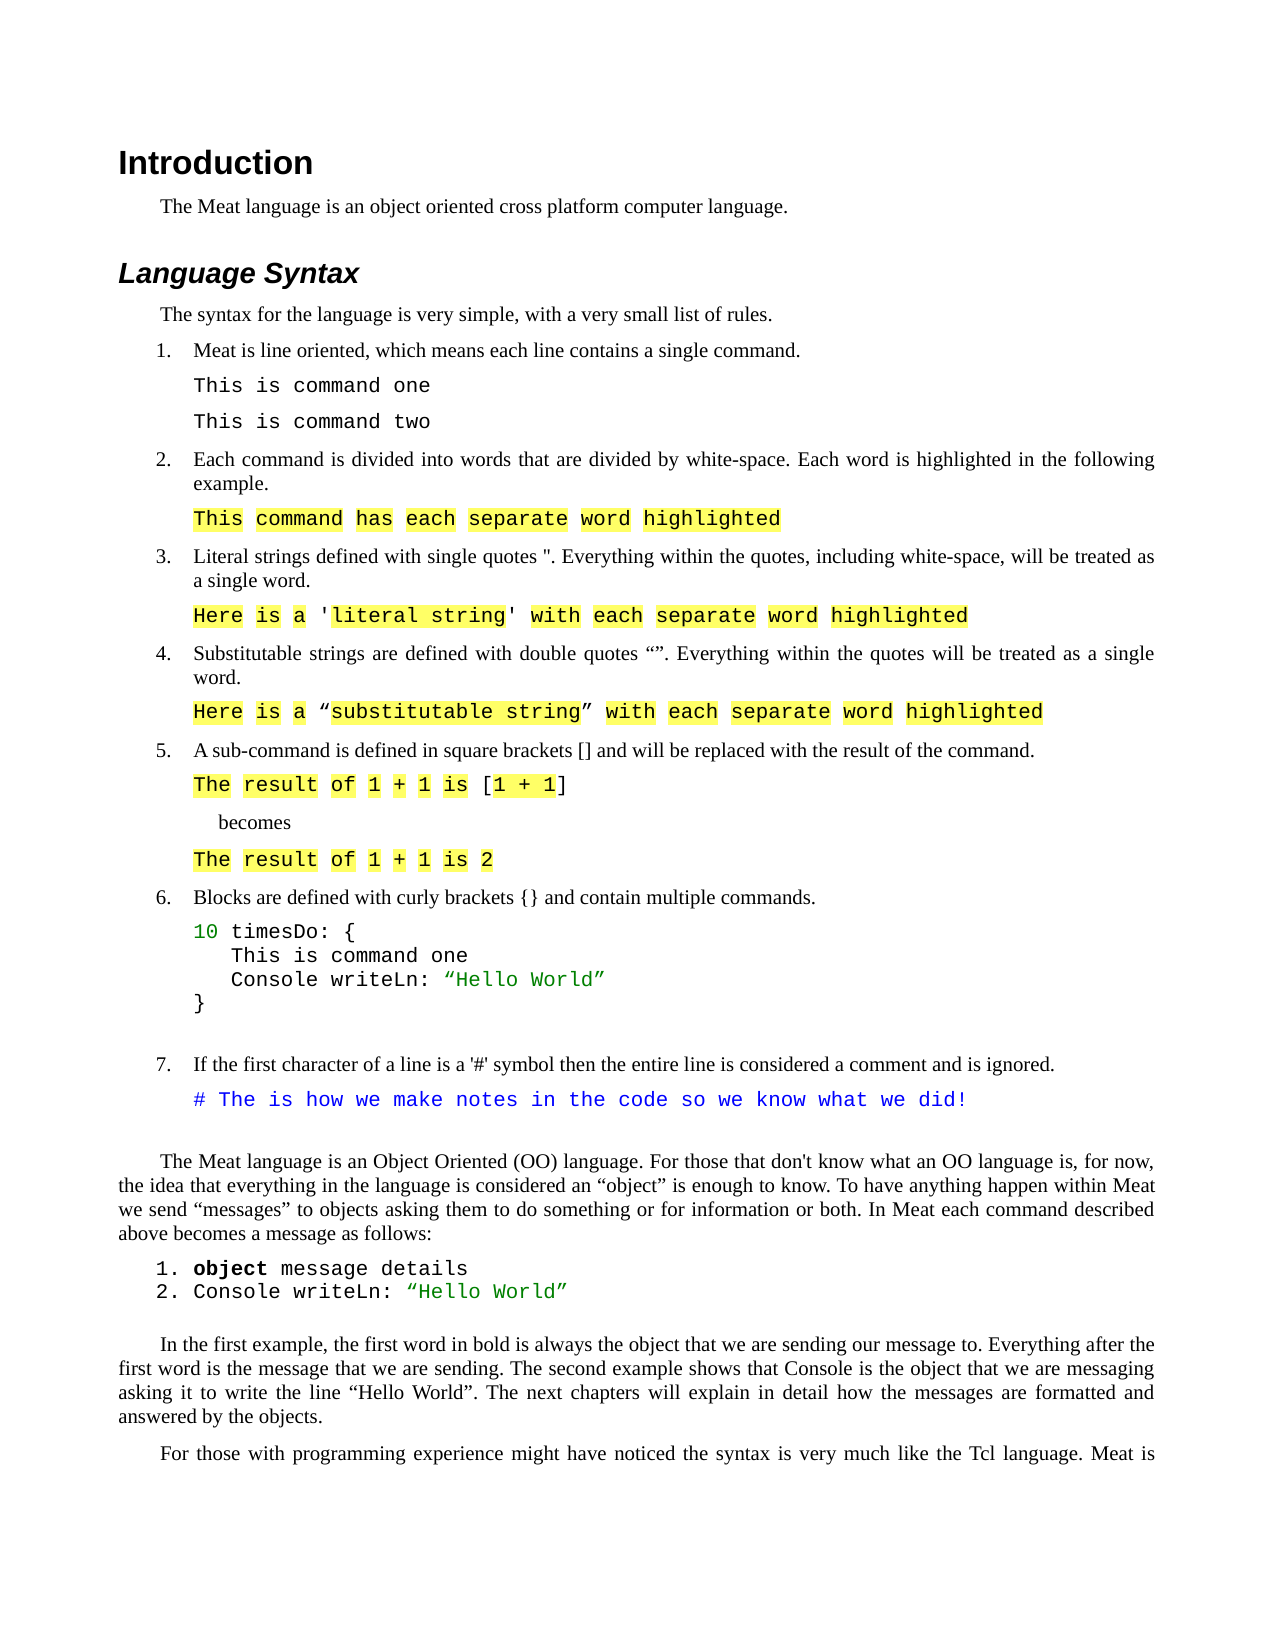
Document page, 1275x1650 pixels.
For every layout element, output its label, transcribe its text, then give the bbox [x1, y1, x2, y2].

subtitle Introduction [118, 143, 1157, 182]
list This is command one [193, 945, 1157, 968]
list A sub-command is defined in square brackets [] and will be replaced with the result of the command. [156, 738, 1157, 762]
list The result of 1 + 1 is [1 + 1] [156, 774, 1157, 798]
list If the first character of a line is a '#' symbol then the entire line is considered a comment and is ignored. [156, 1052, 1157, 1076]
list This command has each separate word highlighted [156, 508, 1157, 532]
list This is command one [156, 375, 1157, 399]
text The syntax for the language is very simple, with a very small list of rules. [118, 302, 1157, 326]
list object message details [156, 1258, 1157, 1282]
list # The is how we make notes in the code so we know what we did! [156, 1089, 1157, 1113]
list Blocks are defined with curly brackets {} and contain multiple commands. [156, 885, 1157, 909]
list Console writeLn: “Hello World” [193, 968, 1157, 992]
text The Meat language is an Object Oriented (OO) language. For those that don't know what an OO language is, for now, the idea that everything in the language is considered an “object” is enough to know. To have anything happen within Meat we send “messages” to objects asking them to do something or for information or both. In Meat each command described above becomes a message as follows: [118, 1149, 1157, 1245]
list Meat is line oriented, which means each line contains a single command. [156, 338, 1157, 362]
list Here is a “substitutable string” with each separate word highlighted [156, 701, 1157, 725]
list The result of 1 + 1 is 2 [156, 848, 1157, 872]
list Here is a 'literal string' with each separate word highlighted [156, 605, 1157, 628]
list Literal strings defined with single quotes ''. Everything within the quotes, including white-space, will be treated as a single word. [156, 544, 1157, 592]
list Each command is divided into words that are divided by white-space. Each word is highlighted in the following example. [156, 447, 1157, 495]
list 10 timesDo: { [156, 921, 1157, 945]
list becomes [156, 810, 1157, 836]
subtitle Language Syntax [118, 256, 1157, 289]
list Substitutable strings are defined with double quotes “”. Everything within the quotes will be treated as a single word. [156, 641, 1157, 689]
list Console writeLn: “Hello World” [156, 1282, 1157, 1305]
list } [156, 992, 1157, 1016]
text For those with programming experience might have noticed the syntax is very much like the Tcl language. Meat is [118, 1441, 1157, 1465]
list This is command two [156, 411, 1157, 435]
text The Meat language is an object oriented cross platform computer language. [118, 194, 1157, 218]
text In the first example, the first word in bold is always the object that we are sending our message to. Everything after the first word is the message that we are sending. The second example shows that Console is the object that we are messaging asking it to write the line “Hello World”. The next chapters will explain in detail how the messages are formatted and answered by the objects. [118, 1332, 1157, 1428]
